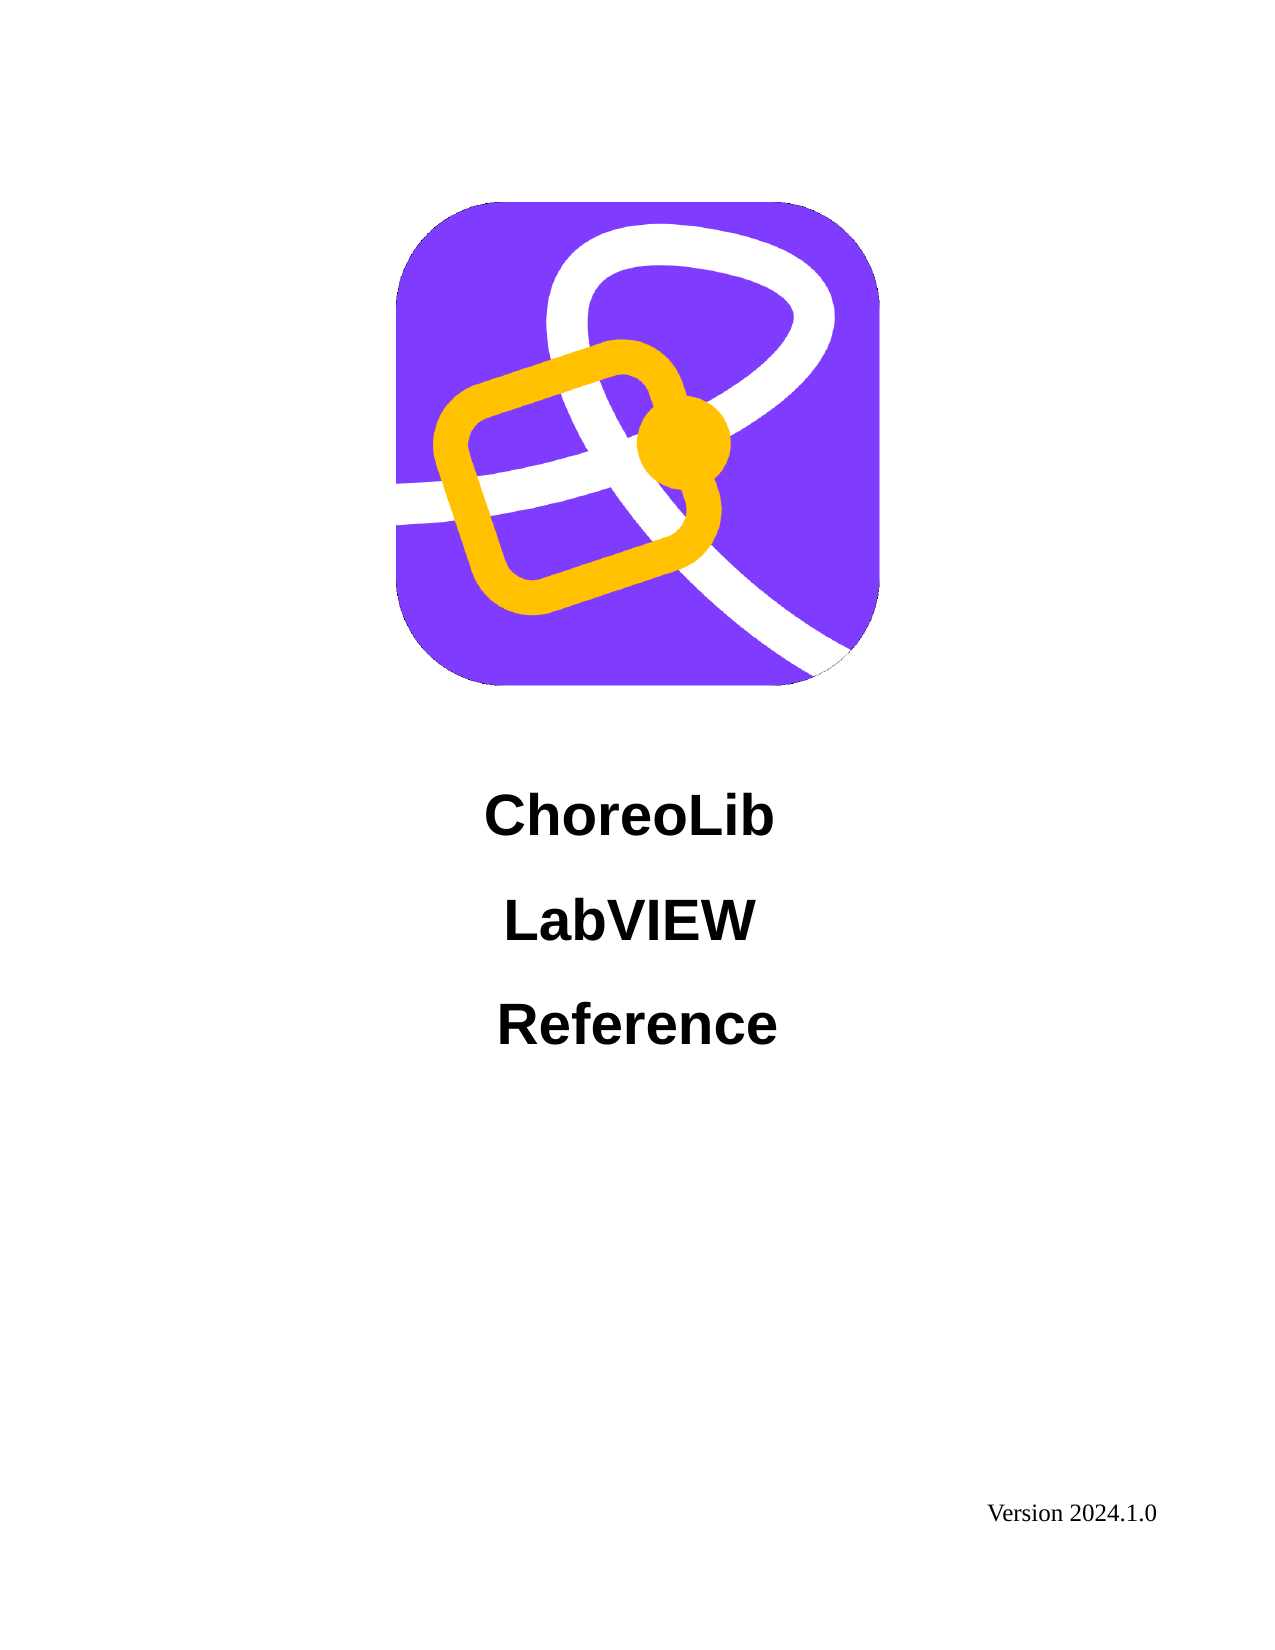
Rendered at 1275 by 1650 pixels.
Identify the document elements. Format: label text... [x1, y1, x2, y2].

title LabVIEW [118, 885, 1157, 952]
title Reference [118, 990, 1157, 1057]
title ChoreoLib [118, 781, 1157, 848]
picture [337, 143, 938, 744]
text Version 2024.1.0 [118, 1498, 1157, 1527]
